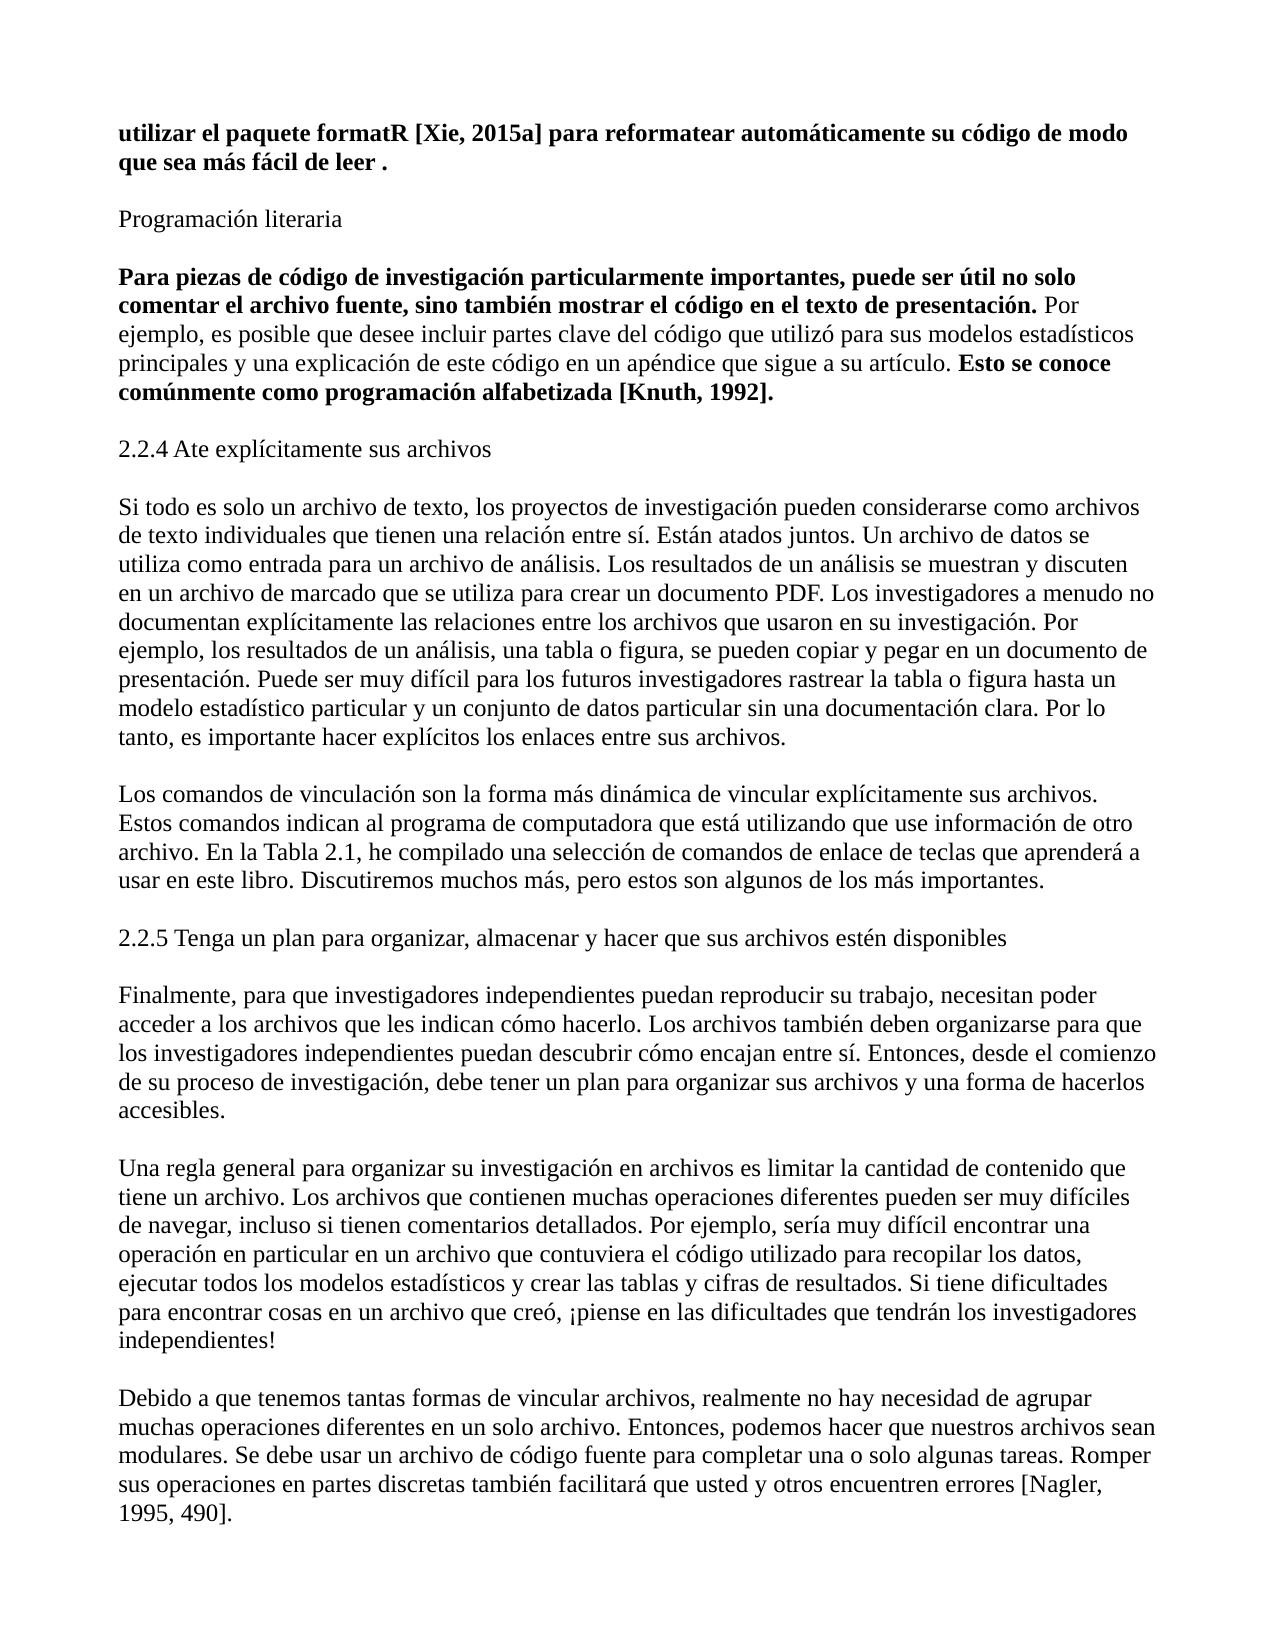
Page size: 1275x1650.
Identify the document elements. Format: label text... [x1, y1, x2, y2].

text Para piezas de código de investigación particularmente importantes, puede ser útil no solo comentar el archivo fuente, sino también mostrar el código en el texto de presentación. Por ejemplo, es posible que desee incluir partes clave del código que utilizó para sus modelos estadísticos principales y una explicación de este código en un apéndice que sigue a su artículo. Esto se conoce comúnmente como programación alfabetizada [Knuth, 1992]. [118, 262, 1157, 406]
text 2.2.5 Tenga un plan para organizar, almacenar y hacer que sus archivos estén disponibles [118, 923, 1157, 952]
text Los comandos de vinculación son la forma más dinámica de vincular explícitamente sus archivos. Estos comandos indican al programa de computadora que está utilizando que use información de otro archivo. En la Tabla 2.1, he compilado una selección de comandos de enlace de teclas que aprenderá a usar en este libro. Discutiremos muchos más, pero estos son algunos de los más importantes. [118, 779, 1157, 894]
text 2.2.4 Ate explícitamente sus archivos [118, 434, 1157, 463]
text Si todo es solo un archivo de texto, los proyectos de investigación pueden considerarse como archivos de texto individuales que tienen una relación entre sí. Están atados juntos. Un archivo de datos se utiliza como entrada para un archivo de análisis. Los resultados de un análisis se muestran y discuten en un archivo de marcado que se utiliza para crear un documento PDF. Los investigadores a menudo no documentan explícitamente las relaciones entre los archivos que usaron en su investigación. Por ejemplo, los resultados de un análisis, una tabla o figura, se pueden copiar y pegar en un documento de presentación. Puede ser muy difícil para los futuros investigadores rastrear la tabla o figura hasta un modelo estadístico particular y un conjunto de datos particular sin una documentación clara. Por lo tanto, es importante hacer explícitos los enlaces entre sus archivos. [118, 492, 1157, 751]
text Debido a que tenemos tantas formas de vincular archivos, realmente no hay necesidad de agrupar muchas operaciones diferentes en un solo archivo. Entonces, podemos hacer que nuestros archivos sean modulares. Se debe usar un archivo de código fuente para completar una o solo algunas tareas. Romper sus operaciones en partes discretas también facilitará que usted y otros encuentren errores [Nagler, 1995, 490]. [118, 1383, 1157, 1527]
text Finalmente, para que investigadores independientes puedan reproducir su trabajo, necesitan poder acceder a los archivos que les indican cómo hacerlo. Los archivos también deben organizarse para que los investigadores independientes puedan descubrir cómo encajan entre sí. Entonces, desde el comienzo de su proceso de investigación, debe tener un plan para organizar sus archivos y una forma de hacerlos accesibles. [118, 981, 1157, 1124]
text Programación literaria [118, 204, 1157, 233]
text Una regla general para organizar su investigación en archivos es limitar la cantidad de contenido que tiene un archivo. Los archivos que contienen muchas operaciones diferentes pueden ser muy difíciles de navegar, incluso si tienen comentarios detallados. Por ejemplo, sería muy difícil encontrar una operación en particular en un archivo que contuviera el código utilizado para recopilar los datos, ejecutar todos los modelos estadísticos y crear las tablas y cifras de resultados. Si tiene dificultades para encontrar cosas en un archivo que creó, ¡piense en las dificultades que tendrán los investigadores independientes! [118, 1153, 1157, 1354]
text utilizar el paquete formatR [Xie, 2015a] para reformatear automáticamente su código de modo que sea más fácil de leer . [118, 118, 1157, 176]
